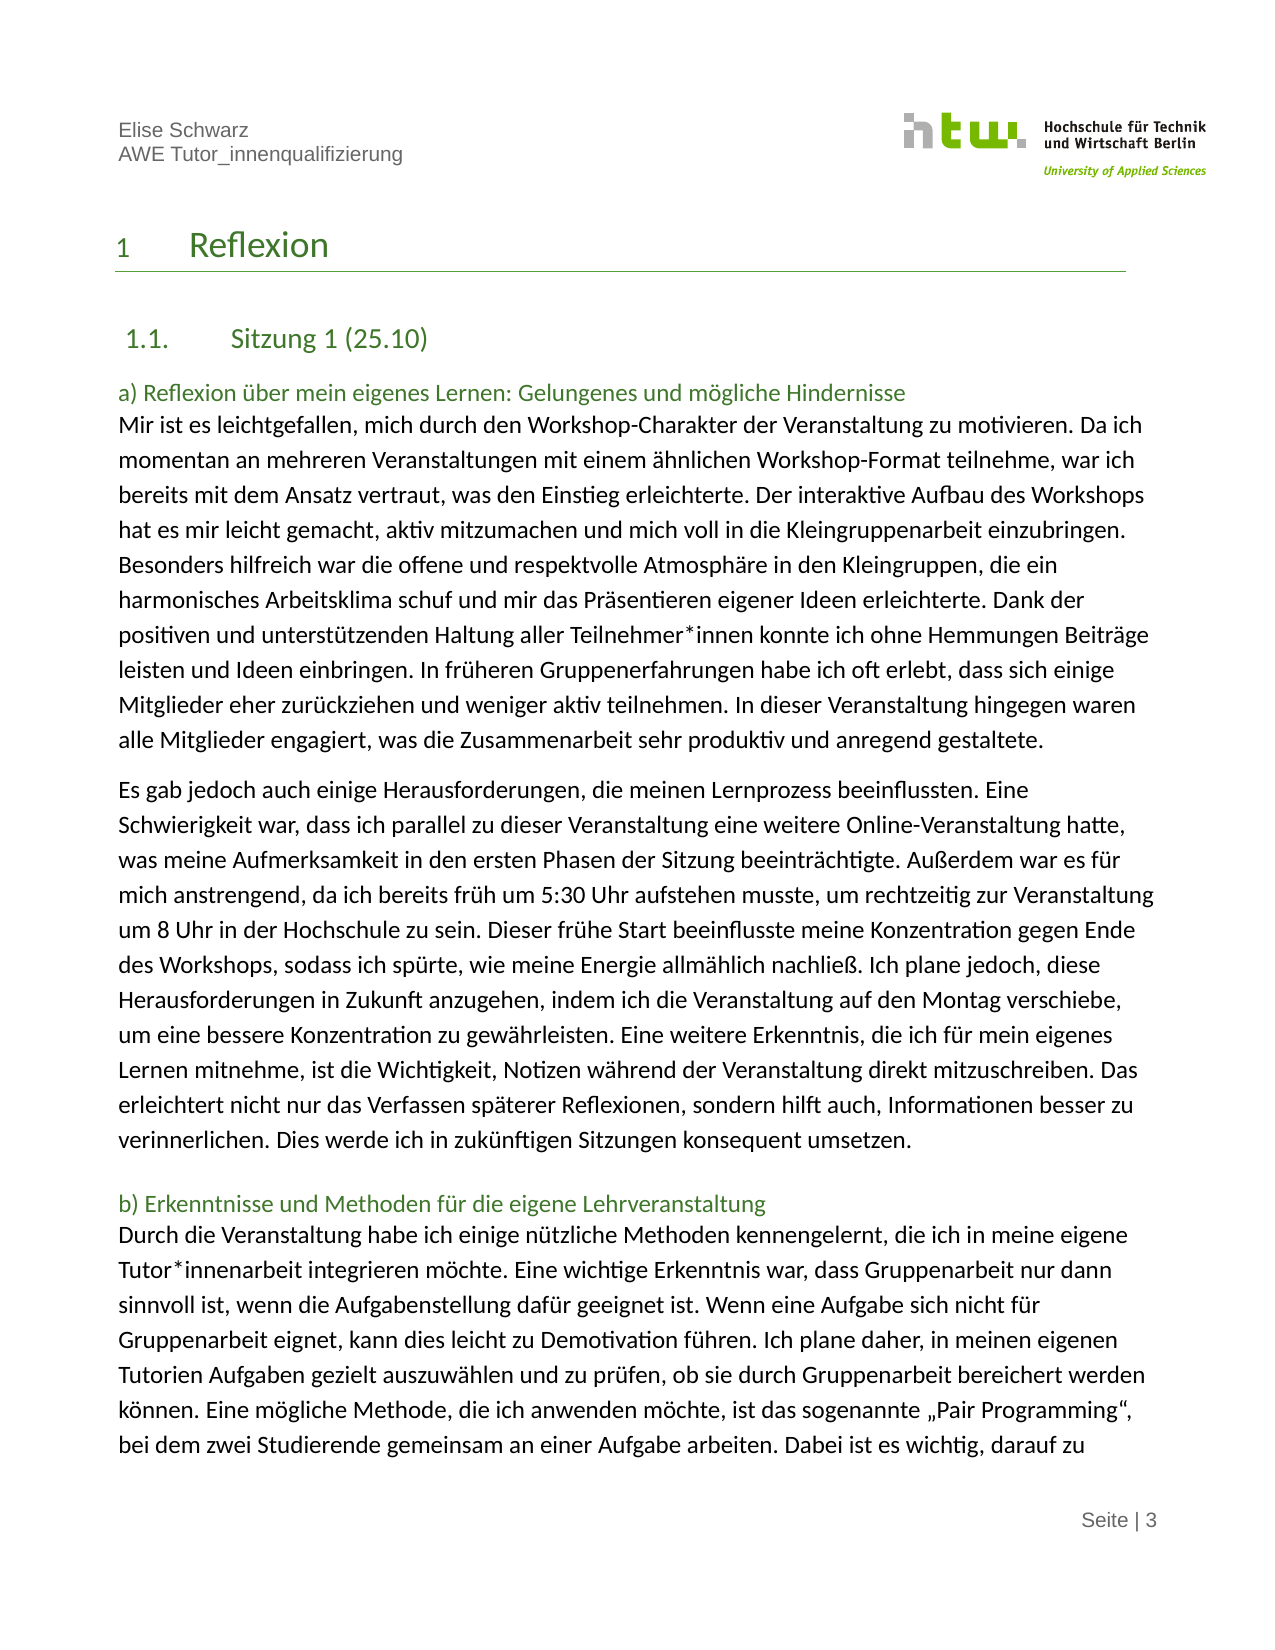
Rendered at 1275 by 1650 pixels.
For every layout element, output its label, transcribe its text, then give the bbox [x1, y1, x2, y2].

text Mir ist es leichtgefallen, mich durch den Workshop-Charakter der Veranstaltung zu motivieren. Da ich momentan an mehreren Veranstaltungen mit einem ähnlichen Workshop-Format teilnehme, war ich bereits mit dem Ansatz vertraut, was den Einstieg erleichterte. Der interaktive Aufbau des Workshops hat es mir leicht gemacht, aktiv mitzumachen und mich voll in die Kleingruppenarbeit einzubringen. Besonders hilfreich war die offene und respektvolle Atmosphäre in den Kleingruppen, die ein harmonisches Arbeitsklima schuf und mir das Präsentieren eigener Ideen erleichterte. Dank der positiven und unterstützenden Haltung aller Teilnehmer*innen konnte ich ohne Hemmungen Beiträge leisten und Ideen einbringen. In früheren Gruppenerfahrungen habe ich oft erlebt, dass sich einige Mitglieder eher zurückziehen und weniger aktiv teilnehmen. In dieser Veranstaltung hingegen waren alle Mitglieder engagiert, was die Zusammenarbeit sehr produktiv und anregend gestaltete. [118, 409, 1157, 755]
subtitle Reflexion [115, 221, 1157, 311]
text Durch die Veranstaltung habe ich einige nützliche Methoden kennengelernt, die ich in meine eigene Tutor*innenarbeit integrieren möchte. Eine wichtige Erkenntnis war, dass Gruppenarbeit nur dann sinnvoll ist, wenn die Aufgabenstellung dafür geeignet ist. Wenn eine Aufgabe sich nicht für Gruppenarbeit eignet, kann dies leicht zu Demotivation führen. Ich plane daher, in meinen eigenen Tutorien Aufgaben gezielt auszuwählen und zu prüfen, ob sie durch Gruppenarbeit bereichert werden können. Eine mögliche Methode, die ich anwenden möchte, ist das sogenannte „Pair Programming“, bei dem zwei Studierende gemeinsam an einer Aufgabe arbeiten. Dabei ist es wichtig, darauf zu [118, 1219, 1157, 1459]
subtitle b) Erkenntnisse und Methoden für die eigene Lehrveranstaltung [118, 1188, 1157, 1219]
text Es gab jedoch auch einige Herausforderungen, die meinen Lernprozess beeinflussten. Eine Schwierigkeit war, dass ich parallel zu dieser Veranstaltung eine weitere Online-Veranstaltung hatte, was meine Aufmerksamkeit in den ersten Phasen der Sitzung beeinträchtigte. Außerdem war es für mich anstrengend, da ich bereits früh um 5:30 Uhr aufstehen musste, um rechtzeitig zur Veranstaltung um 8 Uhr in der Hochschule zu sein. Dieser frühe Start beeinflusste meine Konzentration gegen Ende des Workshops, sodass ich spürte, wie meine Energie allmählich nachließ. Ich plane jedoch, diese Herausforderungen in Zukunft anzugehen, indem ich die Veranstaltung auf den Montag verschiebe, um eine bessere Konzentration zu gewährleisten. Eine weitere Erkenntnis, die ich für mein eigenes Lernen mitnehme, ist die Wichtigkeit, Notizen während der Veranstaltung direkt mitzuschreiben. Das erleichtert nicht nur das Verfassen späterer Reflexionen, sondern hilft auch, Informationen besser zu verinnerlichen. Dies werde ich in zukünftigen Sitzungen konsequent umsetzen. [118, 774, 1157, 1154]
list a) Reflexion über mein eigenes Lernen: Gelungenes und mögliche Hindernisse [118, 377, 1158, 407]
list Sitzung 1 (25.10) [118, 320, 1157, 356]
